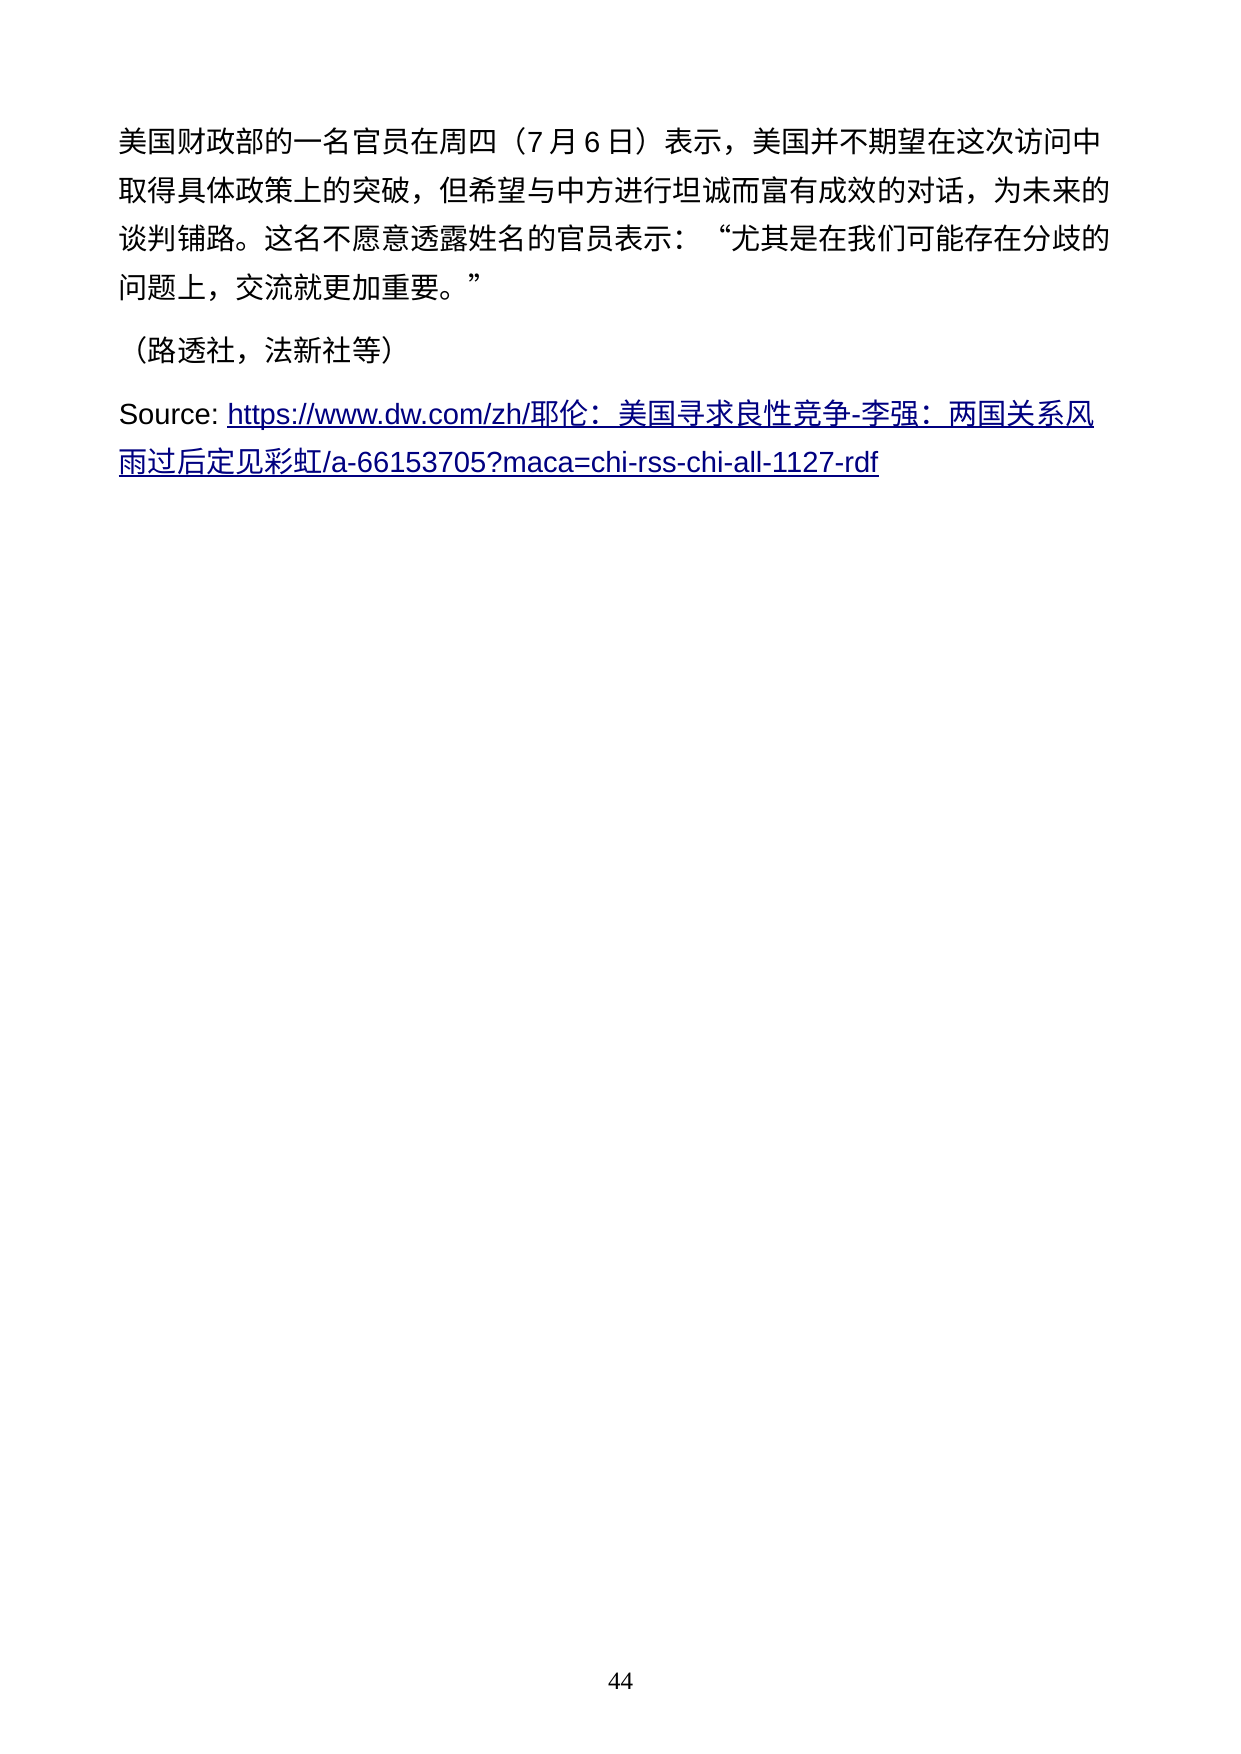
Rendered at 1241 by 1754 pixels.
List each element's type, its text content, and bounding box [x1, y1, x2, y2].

text Source: https://www.dw.com/zh/耶伦：美国寻求良性竞争-李强：两国关系风雨过后定见彩虹/a-66153705?maca=chi-rss-chi-all-1127-rdf [118, 390, 1122, 481]
text 美国财政部的一名官员在周四（7月6日）表示，美国并不期望在这次访问中取得具体政策上的突破，但希望与中方进行坦诚而富有成效的对话，为未来的谈判铺路。这名不愿意透露姓名的官员表示：“尤其是在我们可能存在分歧的问题上，交流就更加重要。” [118, 118, 1122, 306]
text （路透社，法新社等） [118, 327, 1122, 369]
